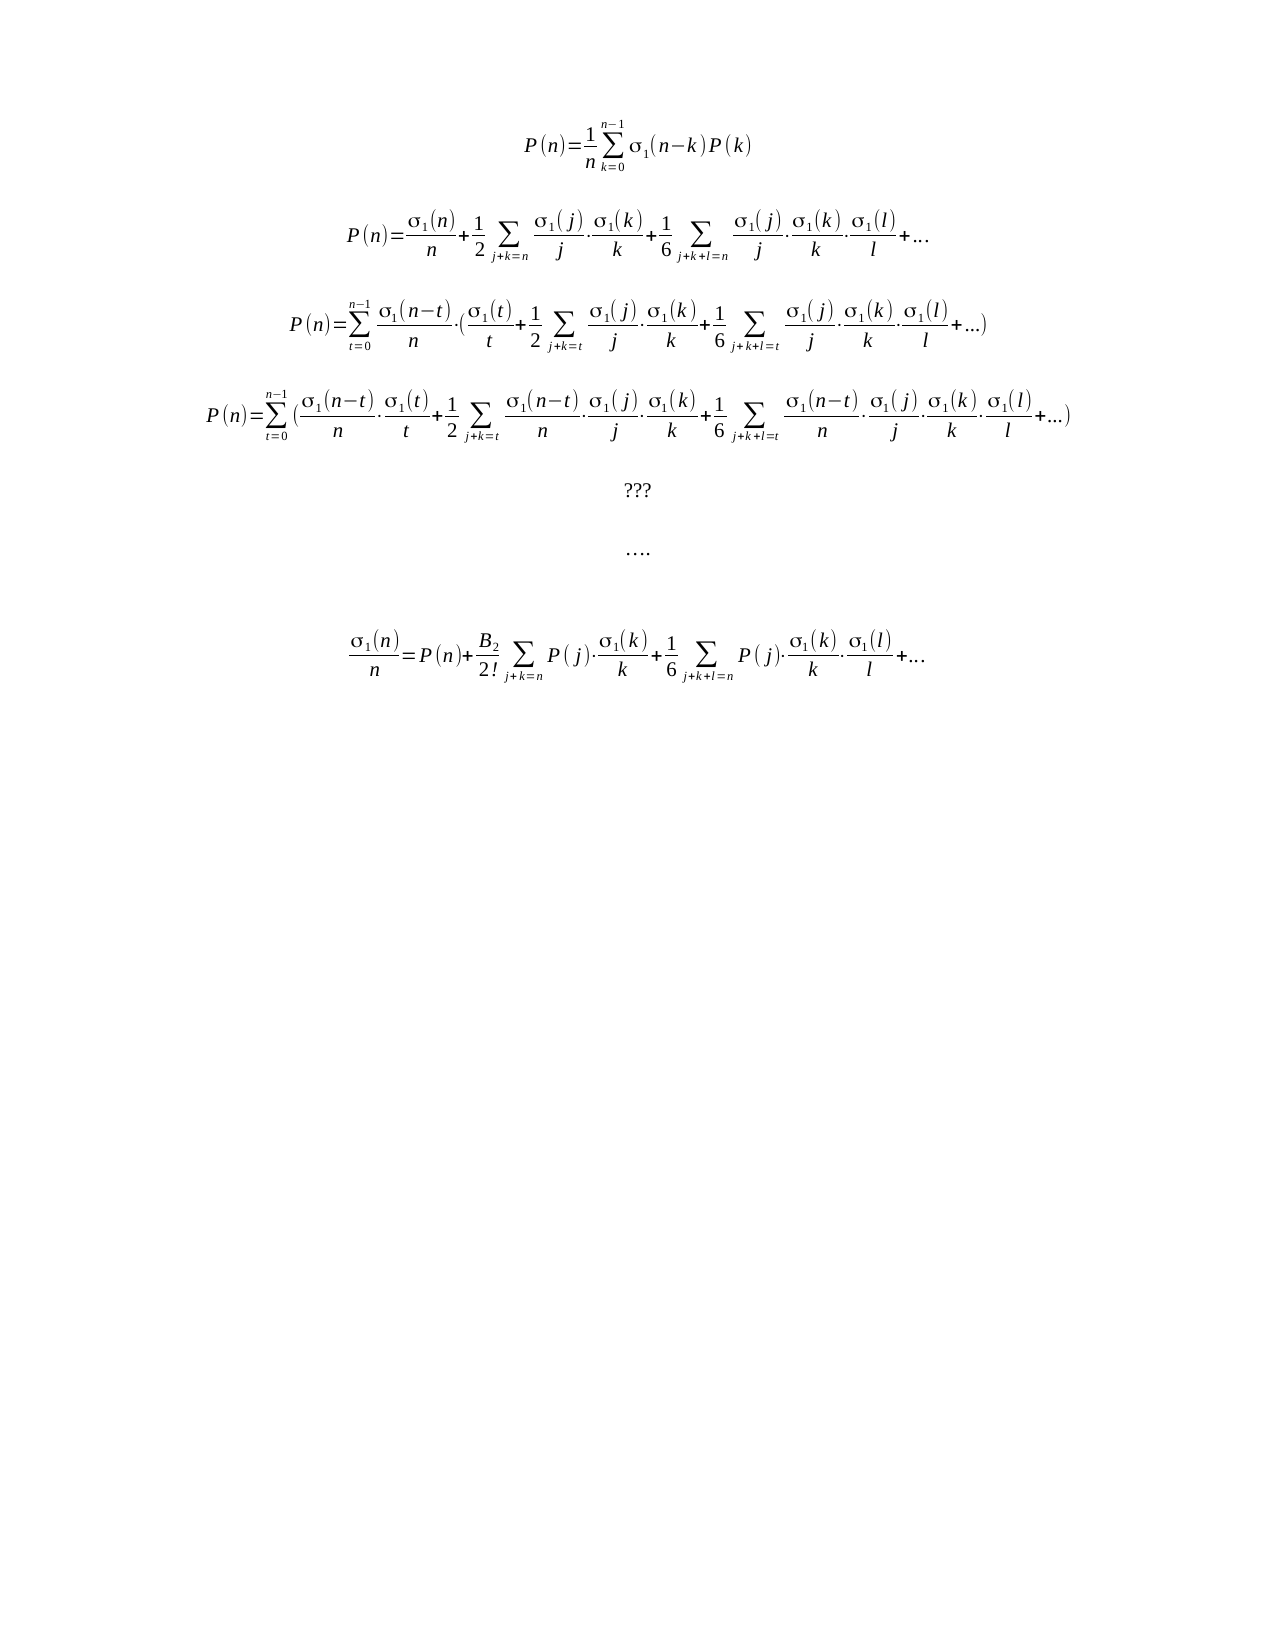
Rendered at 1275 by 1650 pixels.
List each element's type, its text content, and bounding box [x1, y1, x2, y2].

text …. [118, 536, 1157, 560]
text ??? [118, 478, 1157, 502]
